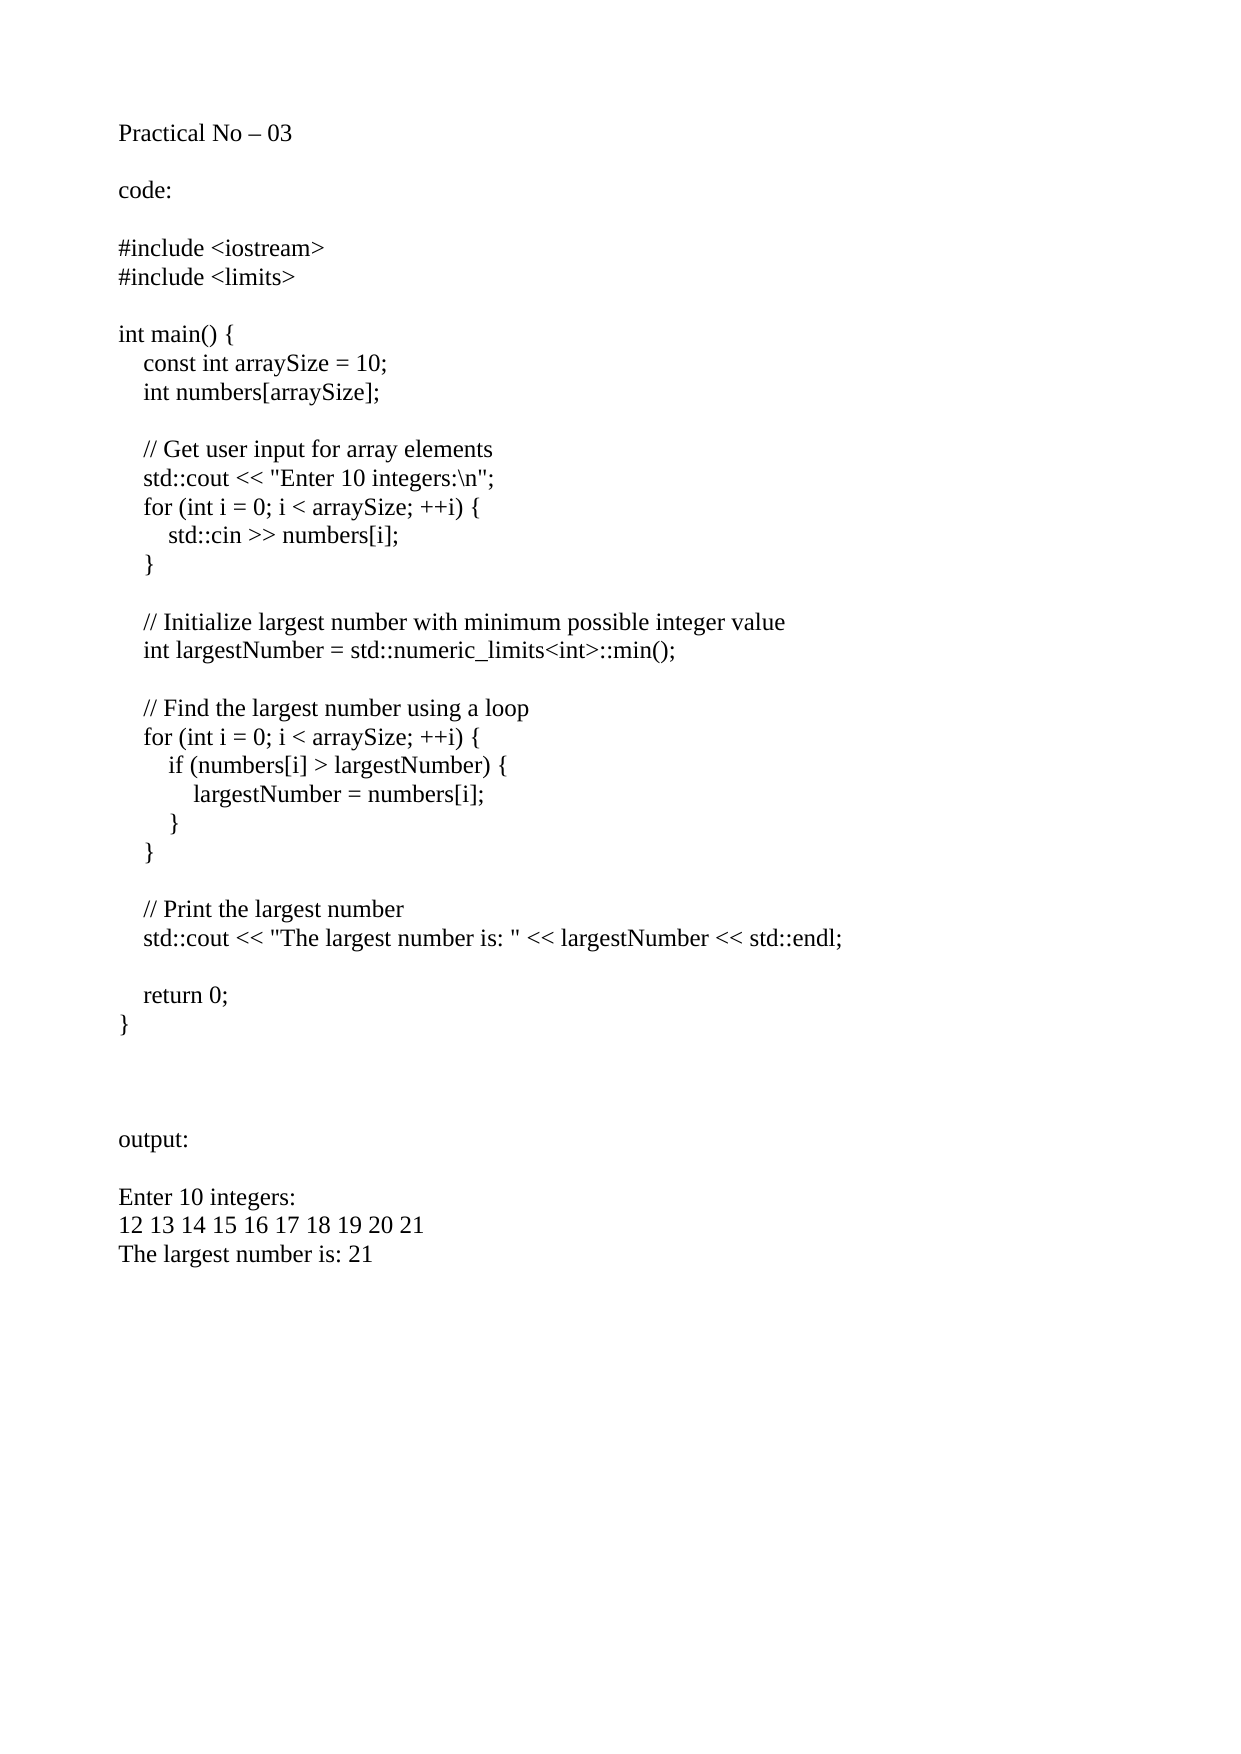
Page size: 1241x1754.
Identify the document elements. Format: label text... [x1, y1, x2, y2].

text } [118, 808, 1122, 837]
text // Print the largest number [118, 894, 1122, 923]
text for (int i = 0; i < arraySize; ++i) { [118, 492, 1122, 521]
text #include <limits> [118, 262, 1122, 291]
text // Find the largest number using a loop [118, 693, 1122, 722]
text int main() { [118, 319, 1122, 348]
text The largest number is: 21 [118, 1239, 1122, 1268]
text for (int i = 0; i < arraySize; ++i) { [118, 722, 1122, 751]
text Practical No – 03 [118, 118, 1122, 147]
text std::cout << "The largest number is: " << largestNumber << std::endl; [118, 923, 1122, 952]
text Enter 10 integers: [118, 1182, 1122, 1211]
text int largestNumber = std::numeric_limits<int>::min(); [118, 636, 1122, 664]
text return 0; [118, 981, 1122, 1009]
text } [118, 837, 1122, 866]
text #include <iostream> [118, 233, 1122, 262]
text std::cout << "Enter 10 integers:\n"; [118, 463, 1122, 492]
text const int arraySize = 10; [118, 348, 1122, 377]
text if (numbers[i] > largestNumber) { [118, 751, 1122, 779]
text int numbers[arraySize]; [118, 377, 1122, 406]
text output: [118, 1124, 1122, 1153]
text 12 13 14 15 16 17 18 19 20 21 [118, 1211, 1122, 1239]
text code: [118, 176, 1122, 204]
text std::cin >> numbers[i]; [118, 521, 1122, 549]
text } [118, 549, 1122, 578]
text } [118, 1009, 1122, 1038]
text // Initialize largest number with minimum possible integer value [118, 607, 1122, 636]
text largestNumber = numbers[i]; [118, 779, 1122, 808]
text // Get user input for array elements [118, 434, 1122, 463]
